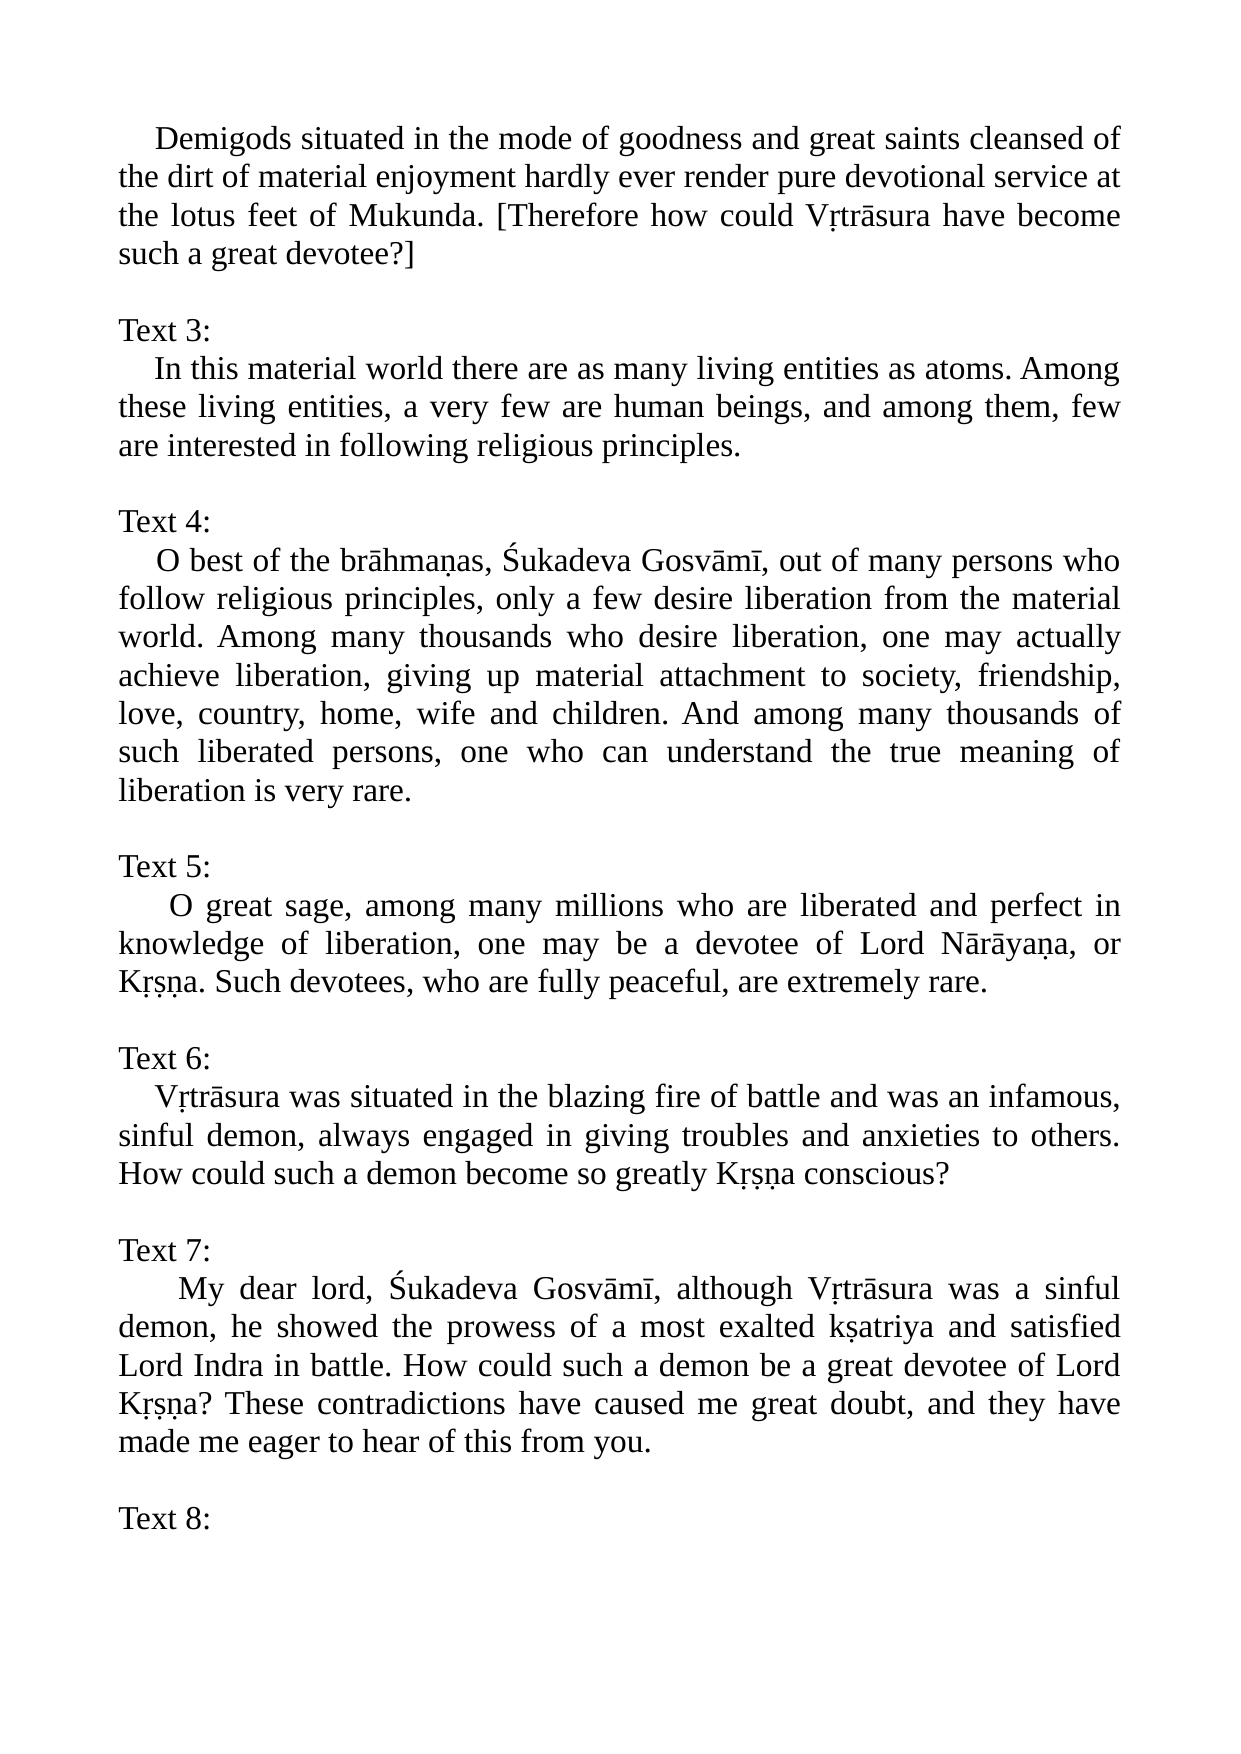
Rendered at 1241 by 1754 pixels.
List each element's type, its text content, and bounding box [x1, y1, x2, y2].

text Text 4: [118, 501, 1122, 540]
text Text 3: [118, 310, 1122, 348]
text Text 7: [118, 1230, 1122, 1268]
text O best of the brāhmaṇas, Śukadeva Gosvāmī, out of many persons who follow religious principles, only a few desire liberation from the material world. Among many thousands who desire liberation, one may actually achieve liberation, giving up material attachment to society, friendship, love, country, home, wife and children. And among many thousands of such liberated persons, one who can understand the true meaning of liberation is very rare. [118, 540, 1122, 808]
text Text 8: [118, 1498, 1122, 1536]
text Text 6: [118, 1038, 1122, 1076]
text Text 5: [118, 846, 1122, 885]
text My dear lord, Śukadeva Gosvāmī, although Vṛtrāsura was a sinful demon, he showed the prowess of a most exalted kṣatriya and satisfied Lord Indra in battle. How could such a demon be a great devotee of Lord Kṛṣṇa? These contradictions have caused me great doubt, and they have made me eager to hear of this from you. [118, 1268, 1122, 1460]
text In this material world there are as many living entities as atoms. Among these living entities, a very few are human beings, and among them, few are interested in following religious principles. [118, 348, 1122, 463]
text Vṛtrāsura was situated in the blazing fire of battle and was an infamous, sinful demon, always engaged in giving troubles and anxieties to others. How could such a demon become so greatly Kṛṣṇa conscious? [118, 1076, 1122, 1191]
text Demigods situated in the mode of goodness and great saints cleansed of the dirt of material enjoyment hardly ever render pure devotional service at the lotus feet of Mukunda. [Therefore how could Vṛtrāsura have become such a great devotee?] [118, 118, 1122, 271]
text O great sage, among many millions who are liberated and perfect in knowledge of liberation, one may be a devotee of Lord Nārāyaṇa, or Kṛṣṇa. Such devotees, who are fully peaceful, are extremely rare. [118, 885, 1122, 1000]
